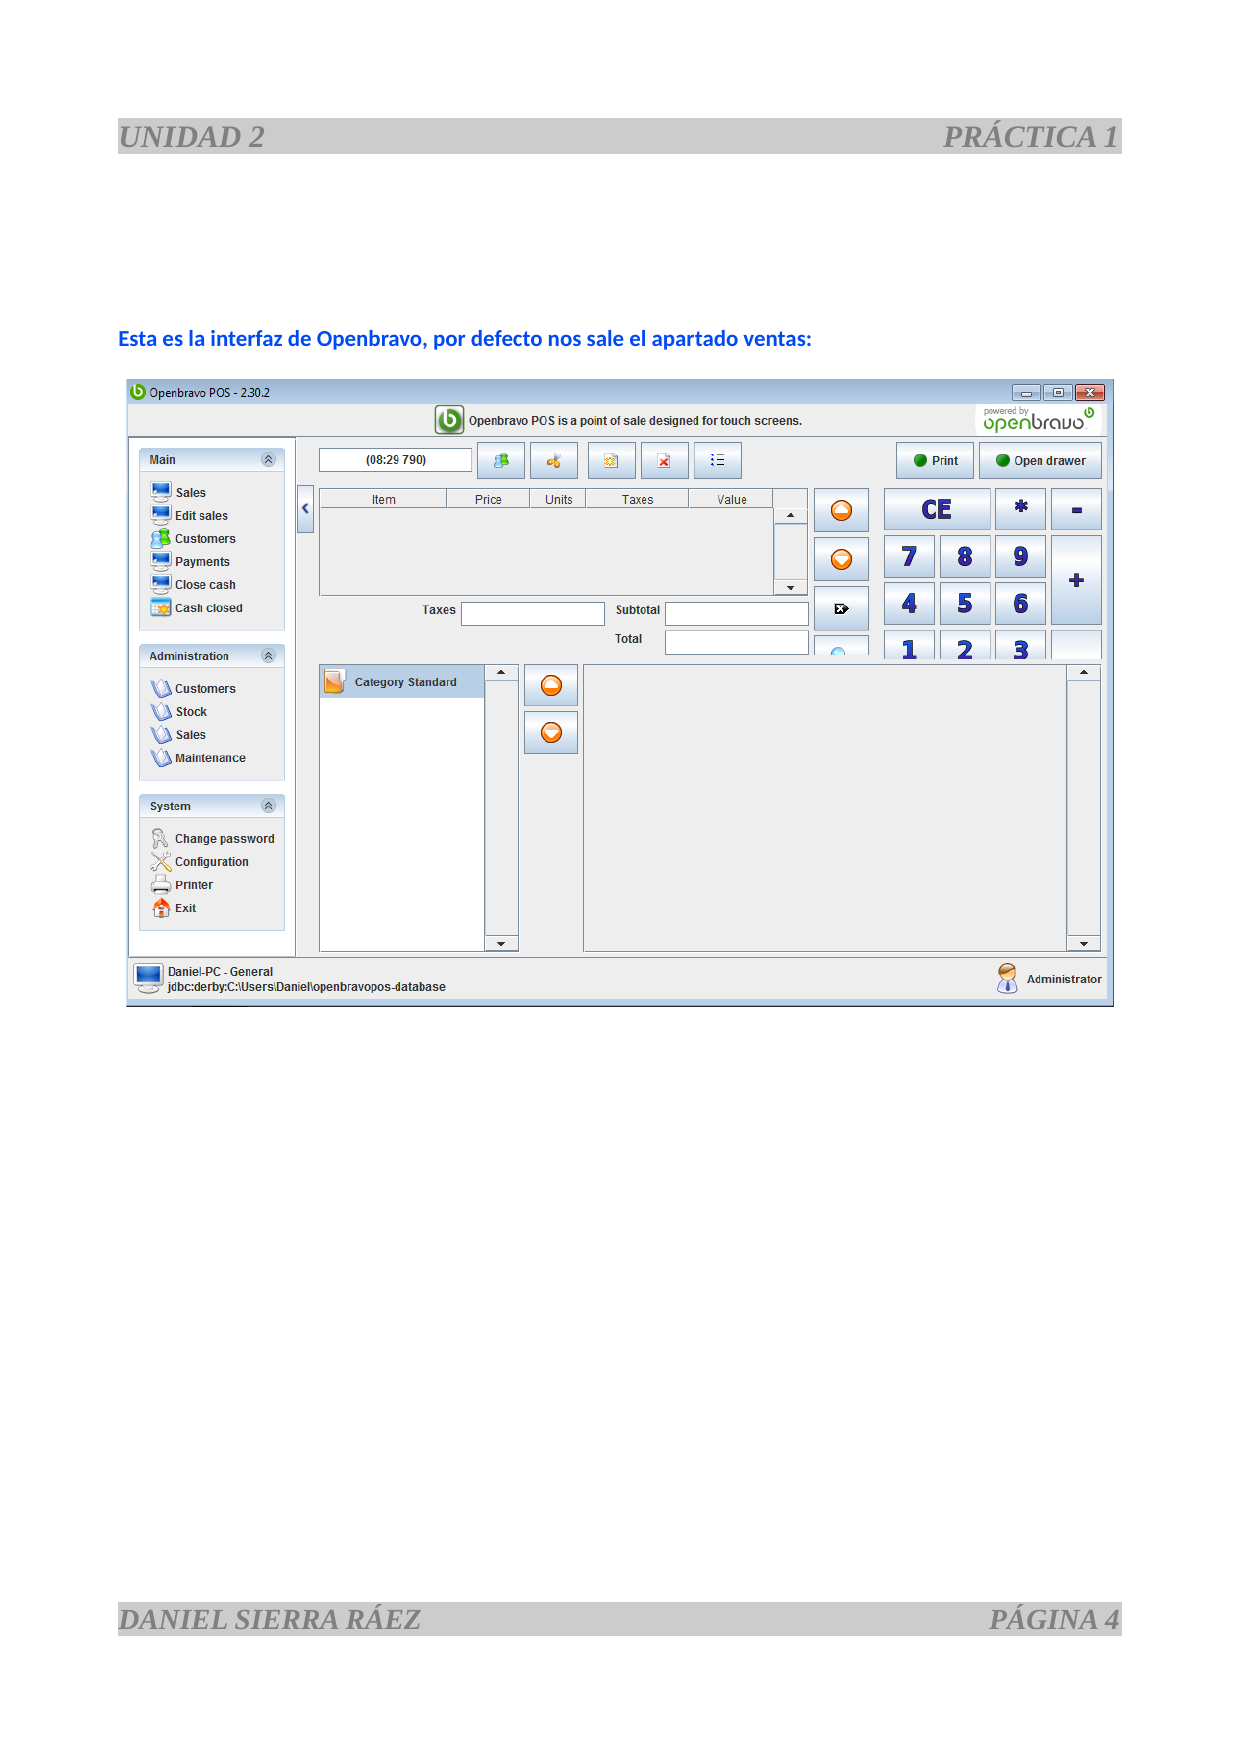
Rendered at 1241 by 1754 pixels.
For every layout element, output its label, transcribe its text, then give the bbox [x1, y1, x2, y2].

text Esta es la interfaz de Openbravo, por defecto nos sale el apartado ventas: [118, 324, 1122, 352]
picture [126, 379, 1114, 1007]
